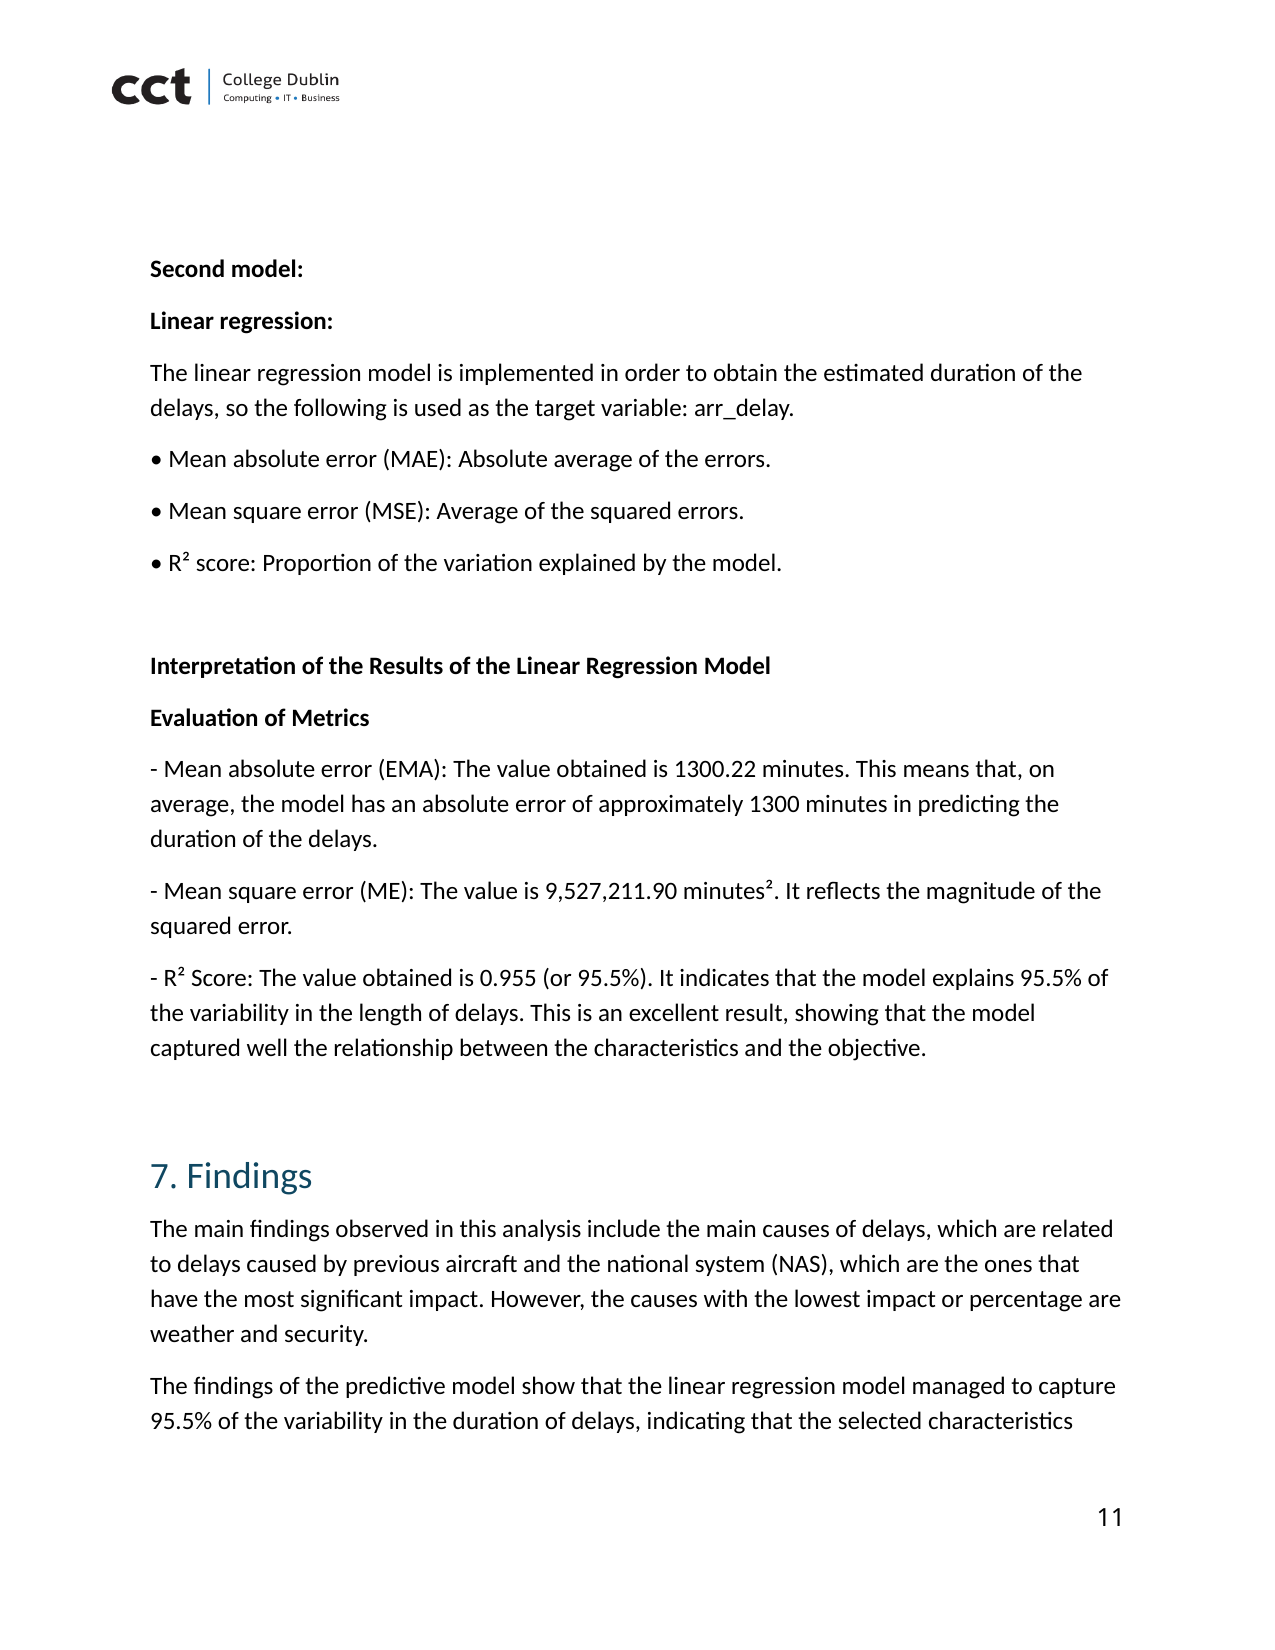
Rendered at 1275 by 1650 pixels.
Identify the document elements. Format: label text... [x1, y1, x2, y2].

text • R² score: Proportion of the variation explained by the model. [150, 547, 1125, 577]
text The linear regression model is implemented in order to obtain the estimated duration of the delays, so the following is used as the target variable: arr_delay. [150, 357, 1125, 422]
text • Mean absolute error (MAE): Absolute average of the errors. [150, 443, 1125, 474]
text • Mean square error (MSE): Average of the squared errors. [150, 495, 1125, 526]
text The main findings observed in this analysis include the main causes of delays, which are related to delays caused by previous aircraft and the national system (NAS), which are the ones that have the most significant impact. However, the causes with the lowest impact or percentage are weather and security. [150, 1213, 1125, 1349]
text Evaluation of Metrics [150, 702, 1125, 732]
text - Mean square error (ME): The value is 9,527,211.90 minutes². It reflects the magnitude of the squared error. [150, 875, 1125, 941]
text Linear regression: [150, 305, 1125, 336]
text Interpretation of the Results of the Linear Regression Model [150, 650, 1125, 681]
text - R² Score: The value obtained is 0.955 (or 95.5%). It indicates that the model explains 95.5% of the variability in the length of delays. This is an excellent result, showing that the model captured well the relationship between the characteristics and the objective. [150, 962, 1125, 1062]
text - Mean absolute error (EMA): The value obtained is 1300.22 minutes. This means that, on average, the model has an absolute error of approximately 1300 minutes in predicting the duration of the delays. [150, 753, 1125, 854]
text Second model: [150, 253, 1125, 284]
text The findings of the predictive model show that the linear regression model managed to capture 95.5% of the variability in the duration of delays, indicating that the selected characteristics [150, 1370, 1125, 1435]
subtitle 7. Findings [150, 1152, 1125, 1198]
